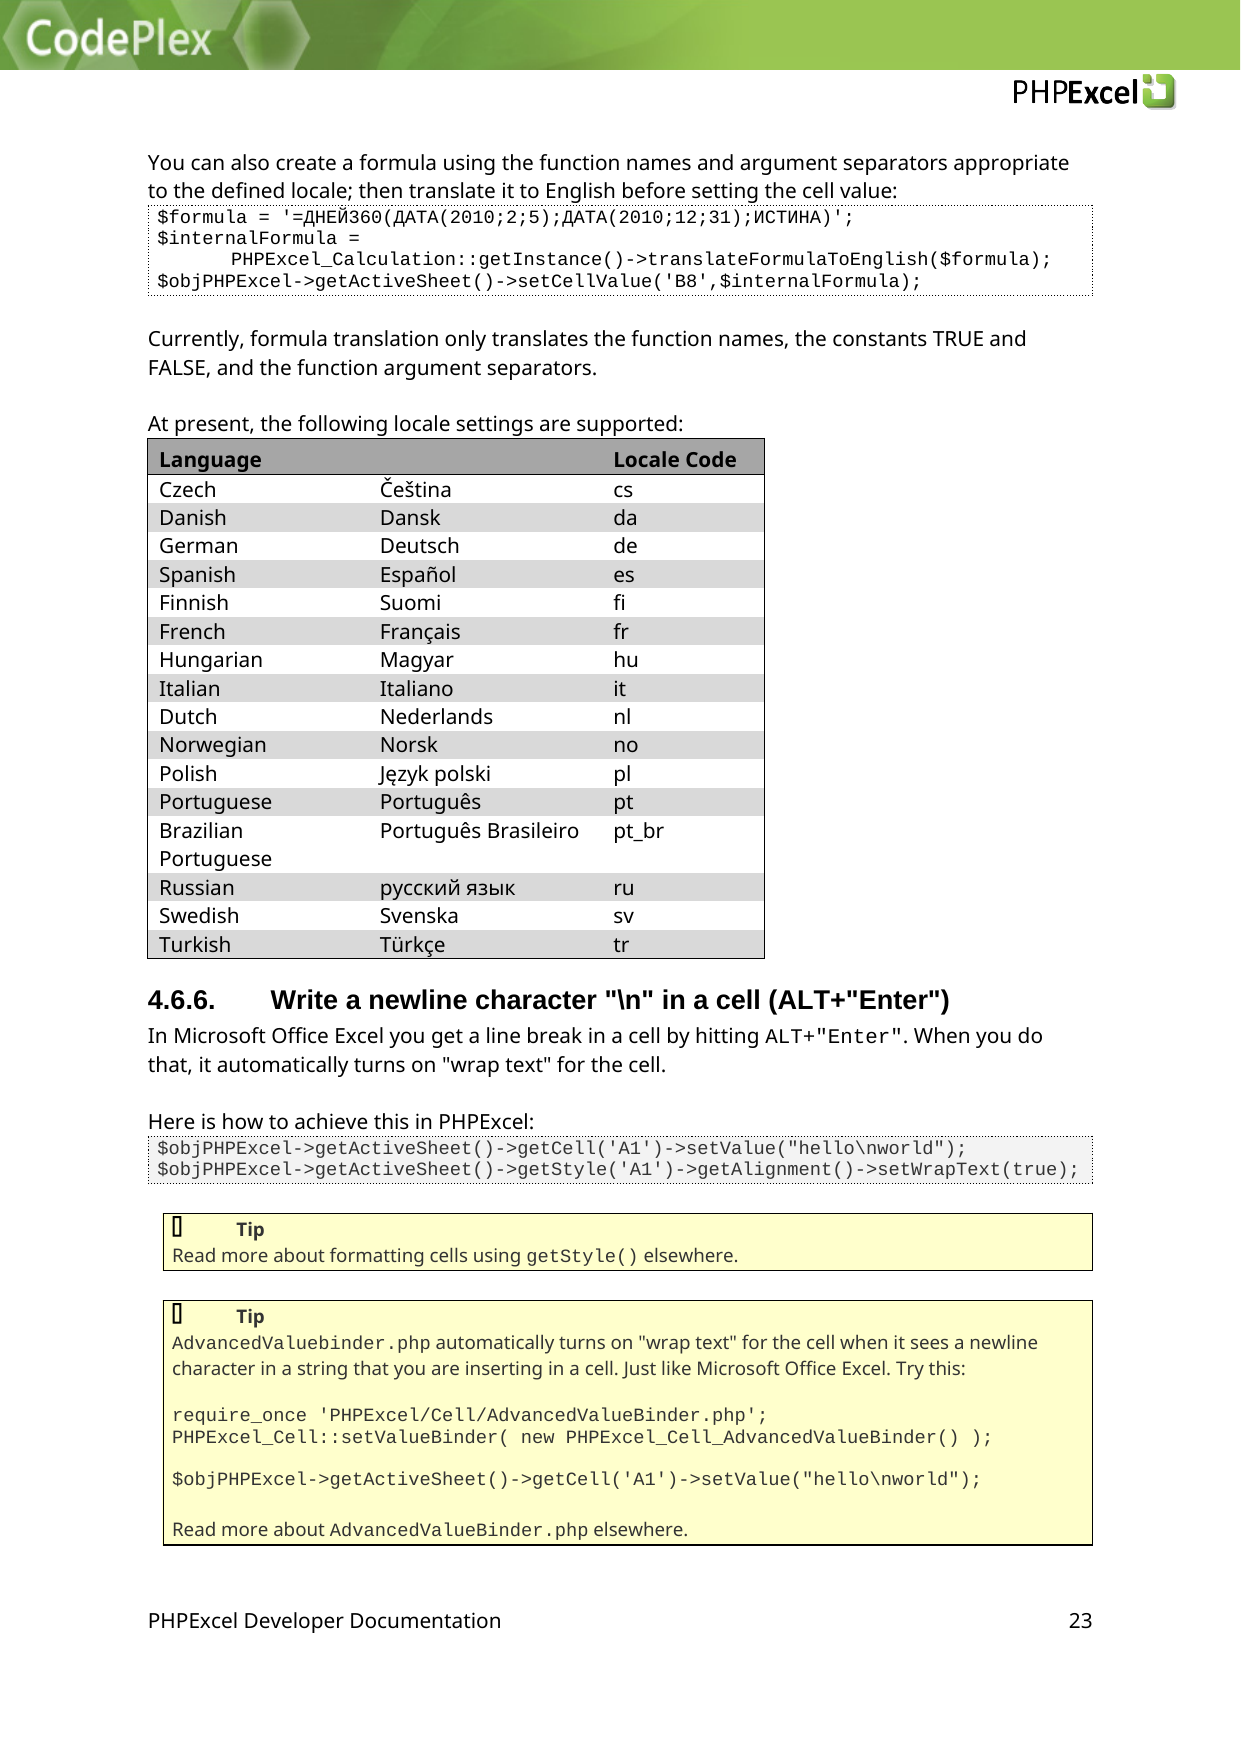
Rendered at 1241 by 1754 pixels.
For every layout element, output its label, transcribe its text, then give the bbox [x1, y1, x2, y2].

table_cell Danish [148, 503, 368, 532]
table_cell Deutsch [368, 532, 602, 560]
table_cell Russian [148, 873, 368, 901]
table_cell German [148, 532, 368, 560]
table_cell Norwegian [148, 731, 368, 759]
text Read more about AdvancedValueBinder.php elsewhere. [164, 1513, 1092, 1544]
text AdvancedValuebinder.php automatically turns on "wrap text" for the cell when it sees a newline character in a string that you are inserting in a cell. Just like Microsoft Office Excel. Try this: [164, 1326, 1092, 1377]
table_header Locale Code [602, 439, 764, 474]
text Currently, formula translation only translates the function names, the constants TRUE and FALSE, and the function argument separators. [148, 324, 1093, 381]
table_cell Norsk [368, 731, 602, 759]
table_cell Język polski [368, 759, 602, 787]
table_cell Svenska [368, 901, 602, 930]
table_header [368, 439, 602, 474]
text In Microsoft Office Excel you get a line break in a cell by hitting ALT+"Enter". When you do that, it automatically turns on "wrap text" for the cell. [148, 1022, 1093, 1079]
table_cell Turkish [148, 930, 368, 958]
subtitle Write a newline character "\n" in a cell (ALT+"Enter") [148, 984, 1093, 1015]
table_cell Dutch [148, 702, 368, 731]
table_cell Français [368, 617, 602, 645]
table_cell Português [368, 788, 602, 816]
table_cell ru [602, 873, 764, 901]
table_cell Spanish [148, 560, 368, 588]
table_cell pt_br [602, 816, 764, 873]
table_cell cs [602, 475, 764, 503]
list Tip [164, 1214, 1092, 1239]
table_cell hu [602, 645, 764, 674]
table_cell Magyar [368, 645, 602, 674]
table_header Language [148, 439, 368, 474]
table_cell Italian [148, 674, 368, 702]
table_cell de [602, 532, 764, 560]
text At present, the following locale settings are supported: [148, 409, 1093, 438]
table_cell Polish [148, 759, 368, 787]
table_cell русский язык [368, 873, 602, 901]
table_cell Nederlands [368, 702, 602, 731]
text require_once 'PHPExcel/Cell/AdvancedValueBinder.php'; [164, 1403, 1092, 1424]
table_cell Türkçe [368, 930, 602, 958]
table_cell Portuguese [148, 788, 368, 816]
text $formula = '=ДНЕЙ360(ДАТА(2010;2;5);ДАТА(2010;12;31);ИСТИНА)'; [148, 204, 1093, 226]
table_cell tr [602, 930, 764, 958]
table_cell it [602, 674, 764, 702]
table_cell Czech [148, 475, 368, 503]
text Read more about formatting cells using getStyle() elsewhere. [164, 1239, 1092, 1270]
table_cell fr [602, 617, 764, 645]
text $objPHPExcel->getActiveSheet()->getCell('A1')->setValue("hello\nworld"); [164, 1467, 1092, 1488]
table_cell Swedish [148, 901, 368, 930]
table_cell Brazilian Portuguese [148, 816, 368, 873]
table_cell French [148, 617, 368, 645]
table_cell da [602, 503, 764, 532]
table_cell fi [602, 589, 764, 617]
table_cell Italiano [368, 674, 602, 702]
table_cell pt [602, 788, 764, 816]
text PHPExcel_Cell::setValueBinder( new PHPExcel_Cell_AdvancedValueBinder() ); [164, 1424, 1092, 1446]
text You can also create a formula using the function names and argument separators appropriate to the defined locale; then translate it to English before setting the cell value: [148, 148, 1093, 204]
table_cell Čeština [368, 475, 602, 503]
table_cell nl [602, 702, 764, 731]
table_cell sv [602, 901, 764, 930]
text $objPHPExcel->getActiveSheet()->getStyle('A1')->getAlignment()->setWrapText(true); [148, 1157, 1093, 1184]
table_cell Suomi [368, 589, 602, 617]
table_cell Finnish [148, 589, 368, 617]
text $objPHPExcel->getActiveSheet()->setCellValue('B8',$internalFormula); [148, 268, 1093, 296]
text $objPHPExcel->getActiveSheet()->getCell('A1')->setValue("hello\nworld"); [148, 1136, 1093, 1157]
text $internalFormula = [148, 226, 1093, 247]
table_cell no [602, 731, 764, 759]
table_cell Español [368, 560, 602, 588]
text PHPExcel_Calculation::getInstance()->translateFormulaToEnglish($formula); [148, 247, 1093, 268]
table_cell pl [602, 759, 764, 787]
list Tip [164, 1301, 1092, 1326]
table_cell Português Brasileiro [368, 816, 602, 873]
text Here is how to achieve this in PHPExcel: [148, 1107, 1093, 1136]
table_cell es [602, 560, 764, 588]
table_cell Hungarian [148, 645, 368, 674]
table_cell Dansk [368, 503, 602, 532]
